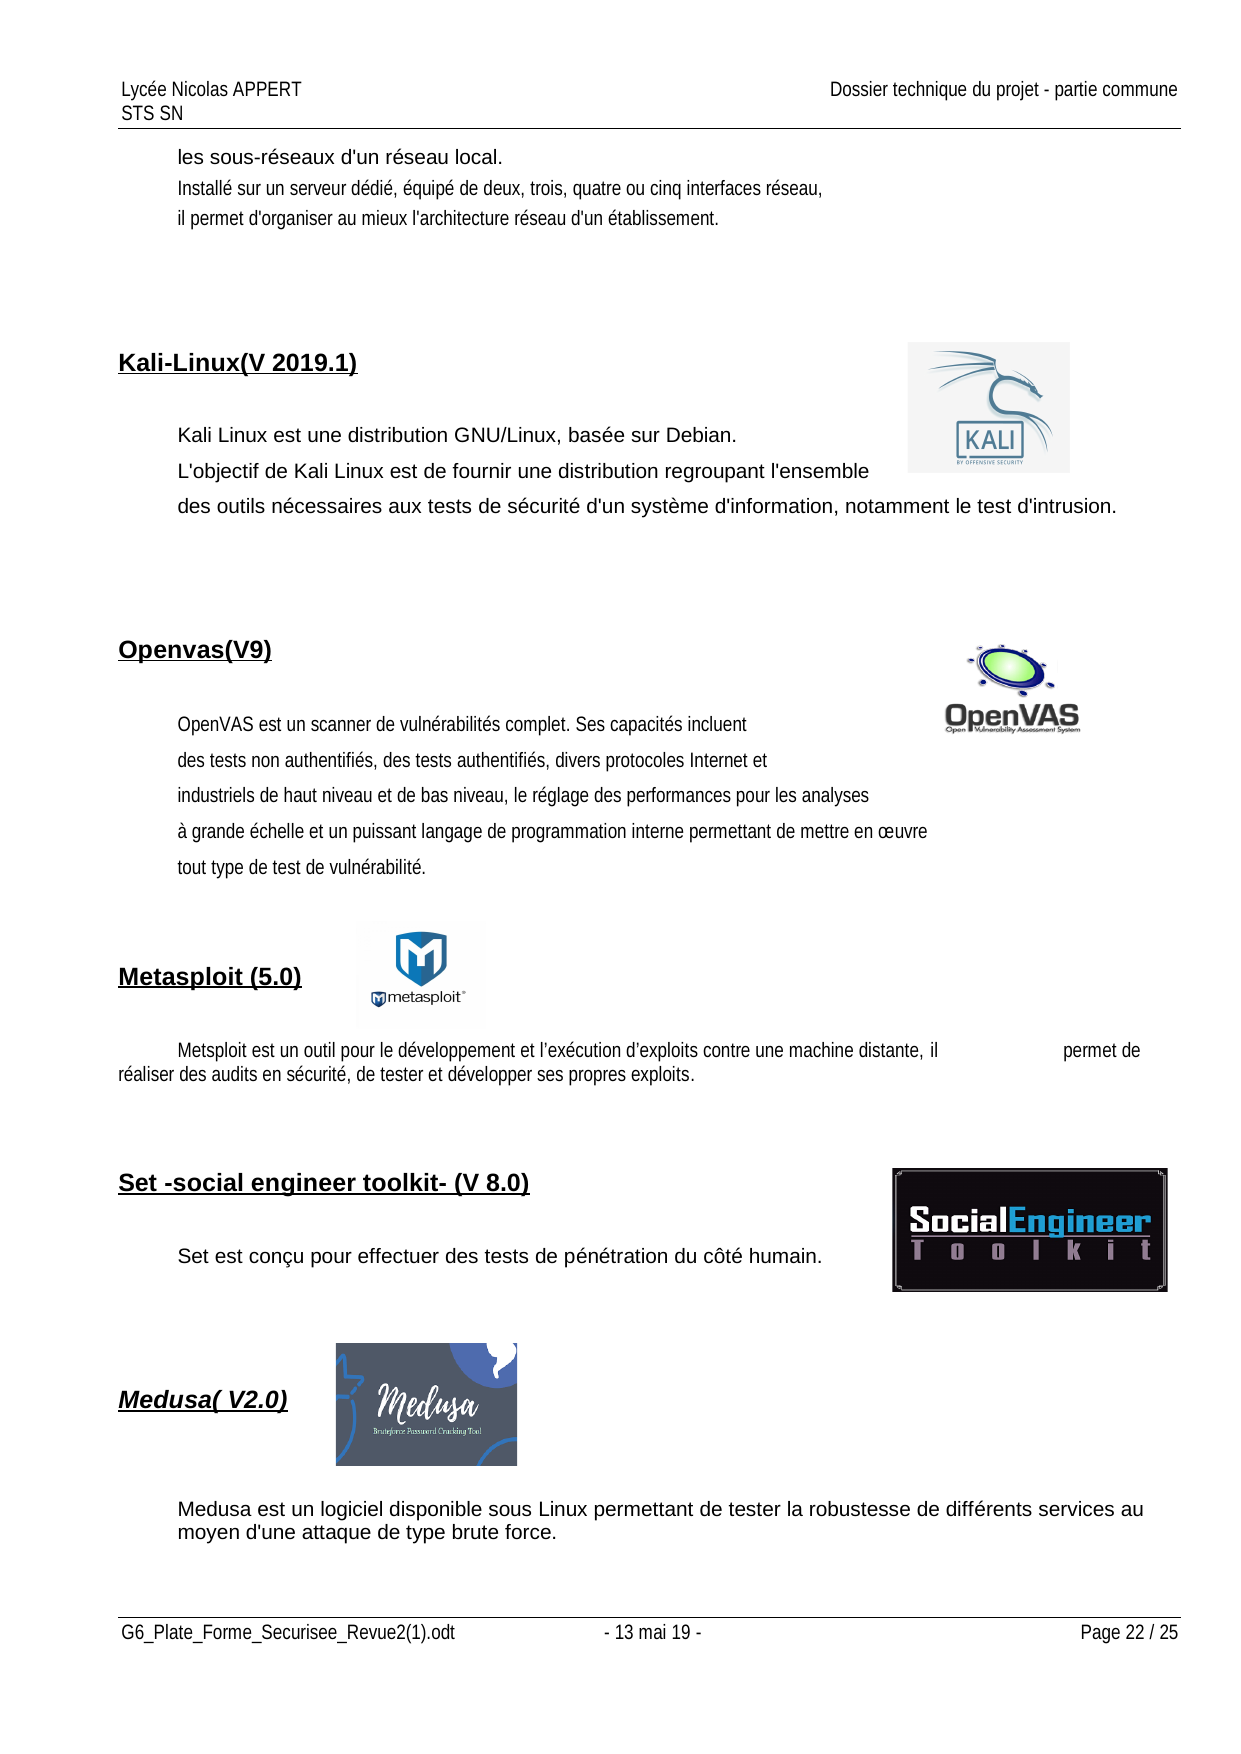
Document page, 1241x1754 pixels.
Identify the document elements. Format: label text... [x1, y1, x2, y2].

text à grande échelle et un puissant langage de programmation interne permettant de mettre en œuvre [118, 819, 1181, 843]
text [1090, 636, 1181, 664]
text Set -social engineer toolkit- (V 8.0) [118, 1169, 892, 1197]
text Metsploit est un outil pour le développement et l’exécution d’exploits contre une machine distante, il permet de réaliser des audits en sécurité, de tester et développer ses propres exploits. [118, 1038, 1181, 1086]
text les sous-réseaux d'un réseau local. [118, 145, 1181, 169]
text L'objectif de Kali Linux est de fournir une distribution regroupant l'ensemble [118, 459, 1181, 483]
picture [934, 617, 1090, 762]
text Set est conçu pour effectuer des tests de pénétration du côté humain. [118, 1245, 892, 1268]
text Openvas(V9) [118, 636, 934, 664]
text il permet d'organiser au mieux l'architecture réseau d'un établissement. [118, 206, 1181, 230]
text [1070, 424, 1181, 447]
text industriels de haut niveau et de bas niveau, le réglage des performances pour les analyses [118, 783, 1181, 807]
text Installé sur un serveur dédié, équipé de deux, trois, quatre ou cinq interfaces réseau, [118, 175, 1181, 199]
text des tests non authentifiés, des tests authentifiés, divers protocoles Internet et [118, 747, 1181, 771]
picture [892, 1168, 1168, 1292]
text tout type de test de vulnérabilité. [118, 855, 1181, 879]
text Medusa( V2.0) [118, 1386, 335, 1414]
text [518, 1386, 1181, 1414]
text Medusa est un logiciel disponible sous Linux permettant de tester la robustesse de différents services au moyen d'une attaque de type brute force. [118, 1497, 1181, 1544]
text Kali Linux est une distribution GNU/Linux, basée sur Debian. [118, 424, 907, 447]
text [1070, 348, 1181, 376]
picture [355, 921, 487, 1029]
text des outils nécessaires aux tests de sécurité d'un système d'information, notamment le test d'intrusion. [118, 494, 1181, 518]
text [1090, 712, 1181, 736]
text Metasploit (5.0) [118, 962, 355, 991]
picture [907, 342, 1070, 473]
picture [335, 1343, 518, 1466]
text OpenVAS est un scanner de vulnérabilités complet. Ses capacités incluent [118, 712, 934, 736]
text [487, 962, 1181, 991]
text Kali-Linux(V 2019.1) [118, 348, 907, 376]
